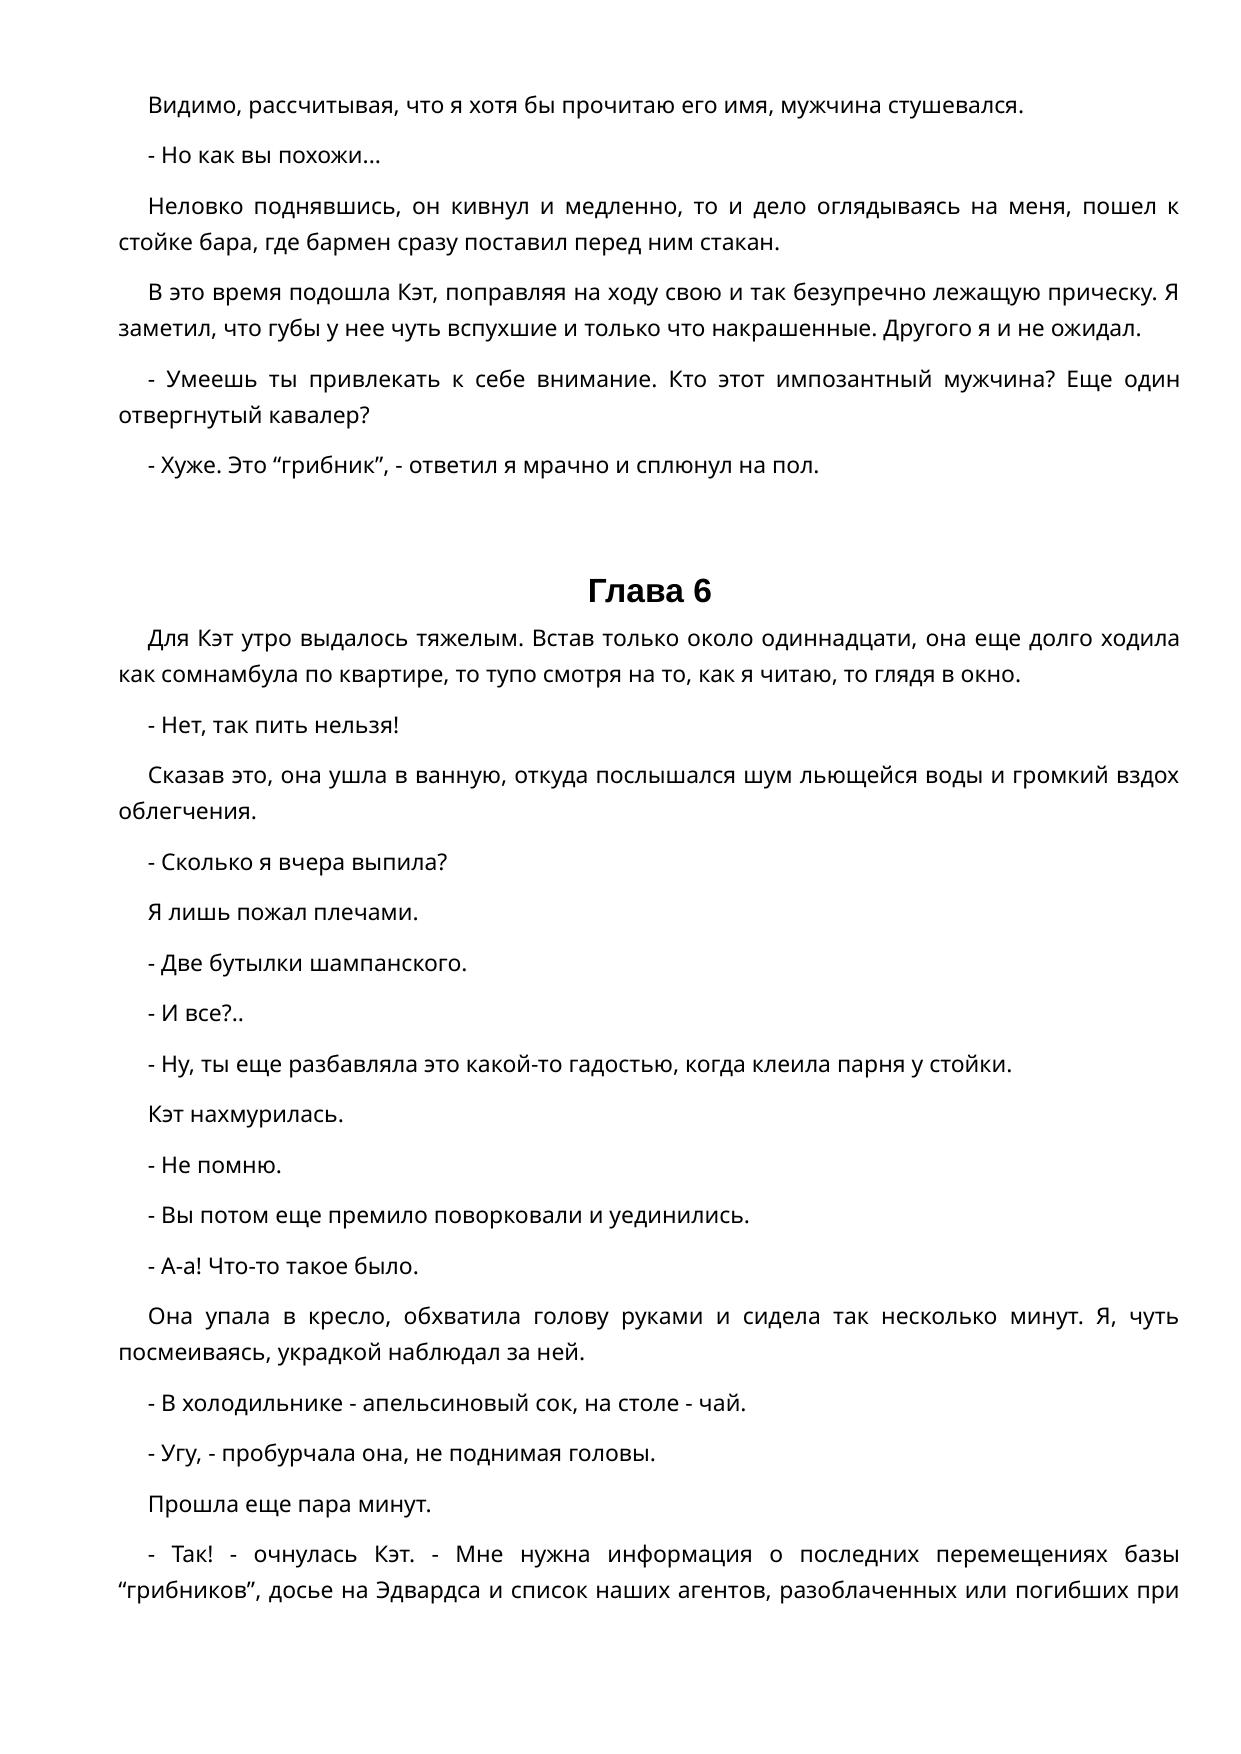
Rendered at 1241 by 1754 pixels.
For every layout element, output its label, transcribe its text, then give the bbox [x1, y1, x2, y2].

text - Но как вы похожи... [118, 139, 1181, 170]
text - А-а! Что-то такое было. [118, 1250, 1181, 1281]
text - Угу, - пробурчала она, не поднимая головы. [118, 1437, 1181, 1468]
text Для Кэт утро выдалось тяжелым. Встав только около одиннадцати, она еще долго ходила как сомнамбула по квартире, то тупо смотря на то, как я читаю, то глядя в окно. [118, 622, 1181, 689]
text - Вы потом еще премило поворковали и уединились. [118, 1199, 1181, 1230]
text - Две бутылки шампанского. [118, 947, 1181, 978]
text - Умеешь ты привлекать к себе внимание. Кто этот импозантный мужчина? Еще один отвергнутый кавалер? [118, 363, 1181, 430]
text - В холодильнике - апельсиновый сок, на столе - чай. [118, 1387, 1181, 1418]
text Неловко поднявшись, он кивнул и медленно, то и дело оглядываясь на меня, пошел к стойке бара, где бармен сразу поставил перед ним стакан. [118, 190, 1181, 257]
text - Хуже. Это “грибник”, - ответил я мрачно и сплюнул на пол. [118, 449, 1181, 480]
text - Не помню. [118, 1149, 1181, 1180]
text - Так! - очнулась Кэт. - Мне нужна информация о последних перемещениях базы “грибников”, досье на Эдвардса и список наших агентов, разоблаченных или погибших при [118, 1538, 1181, 1605]
text - Сколько я вчера выпила? [118, 846, 1181, 877]
text - Нет, так пить нельзя! [118, 708, 1181, 740]
text В это время подошла Кэт, поправляя на ходу свою и так безупречно лежащую прическу. Я заметил, что губы у нее чуть вспухшие и только что накрашенные. Другого я и не ожидал. [118, 276, 1181, 343]
text Сказав это, она ушла в ванную, откуда послышался шум льющейся воды и громкий вздох облегчения. [118, 759, 1181, 826]
subtitle Глава 6 [118, 571, 1181, 609]
text Она упала в кресло, обхватила голову руками и сидела так несколько минут. Я, чуть посмеиваясь, украдкой наблюдал за ней. [118, 1300, 1181, 1367]
text - И все?.. [118, 997, 1181, 1028]
text Я лишь пожал плечами. [118, 896, 1181, 927]
text - Ну, ты еще разбавляла это какой-то гадостью, когда клеила парня у стойки. [118, 1048, 1181, 1079]
text Видимо, рассчитывая, что я хотя бы прочитаю его имя, мужчина стушевался. [118, 89, 1181, 120]
text Прошла еще пара минут. [118, 1488, 1181, 1519]
text Кэт нахмурилась. [118, 1098, 1181, 1129]
